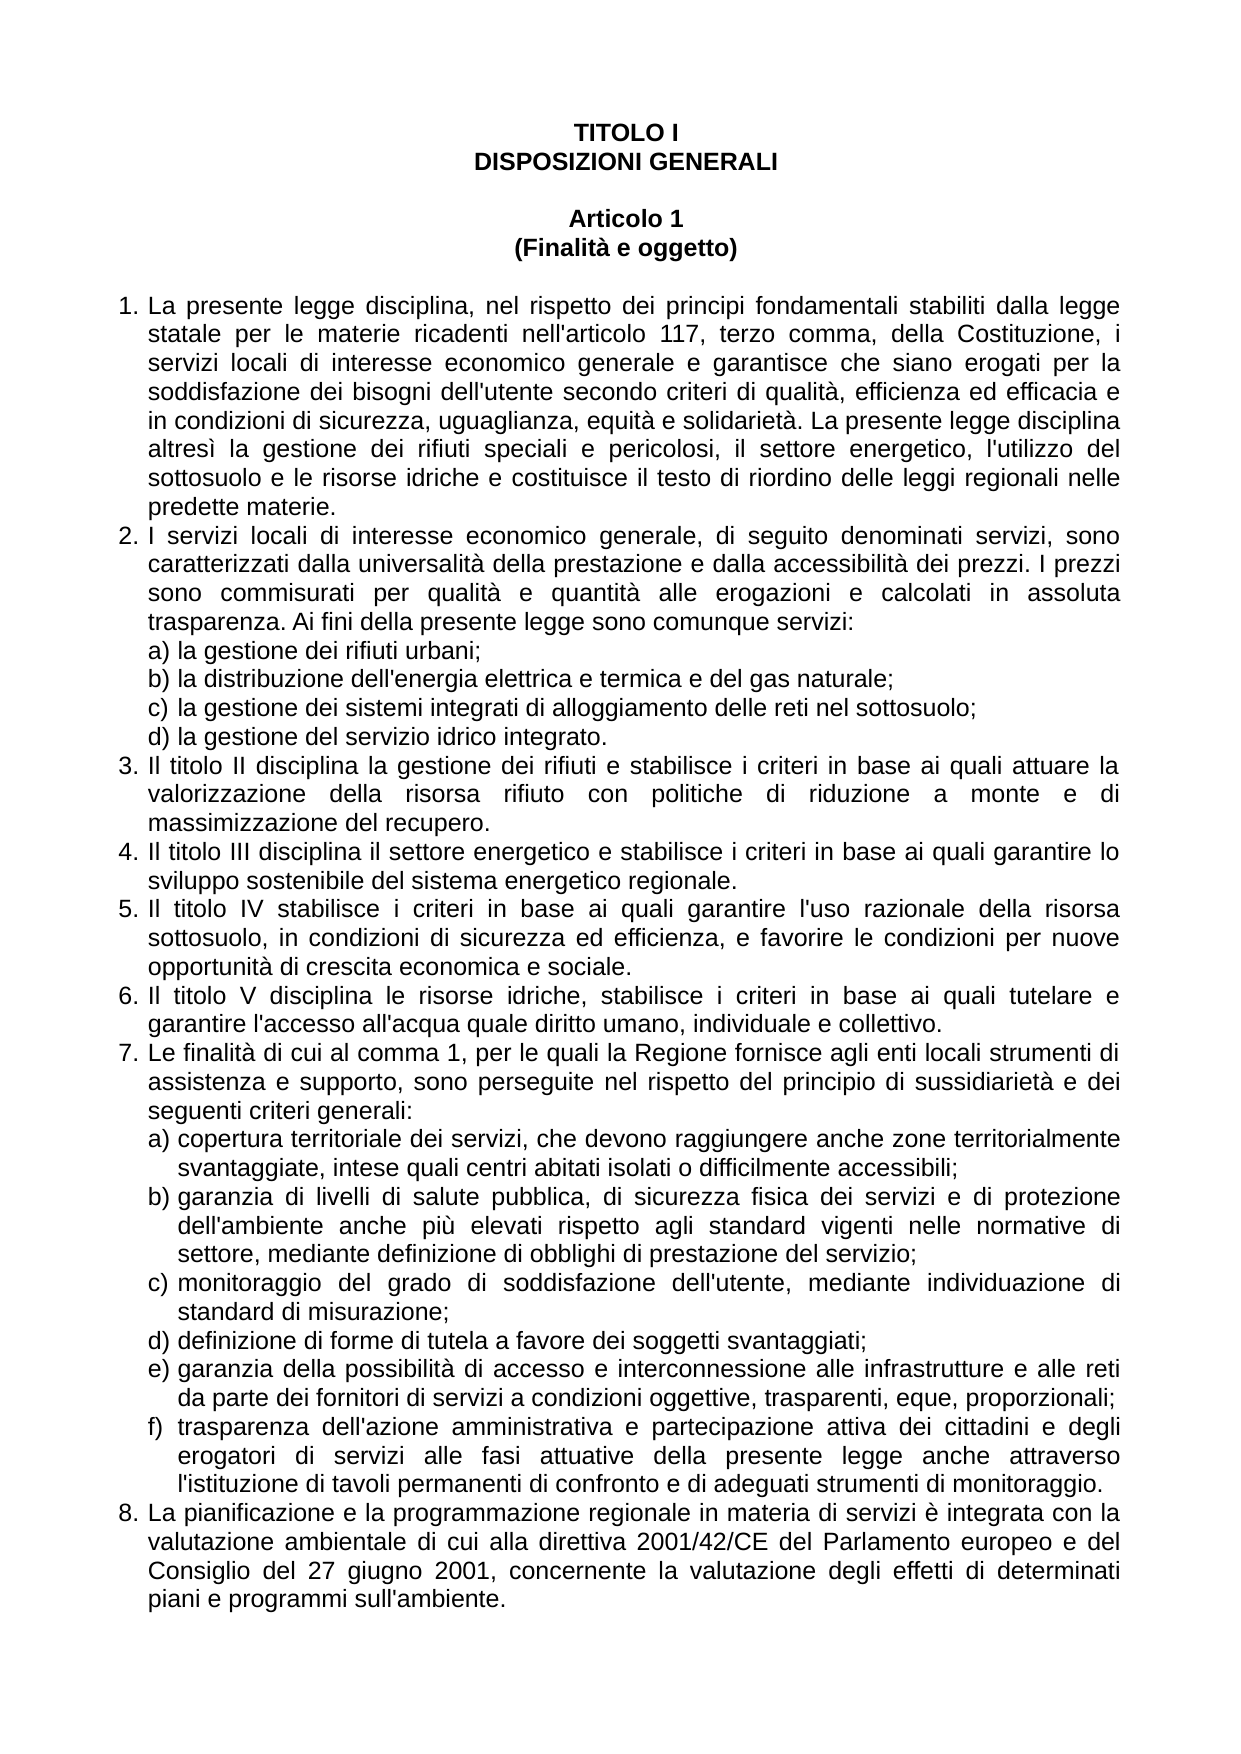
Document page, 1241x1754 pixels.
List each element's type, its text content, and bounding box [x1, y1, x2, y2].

text 8. La pianificazione e la programmazione regionale in materia di servizi è integrata con la valutazione ambientale di cui alla direttiva 2001/42/CE del Parlamento europeo e del Consiglio del 27 giugno 2001, concernente la valutazione degli effetti di determinati piani e programmi sull'ambiente. [118, 1498, 1122, 1613]
text DISPOSIZIONI GENERALI [130, 147, 1122, 176]
text e) garanzia della possibilità di accesso e interconnessione alle infrastrutture e alle reti da parte dei fornitori di servizi a condizioni oggettive, trasparenti, eque, proporzionali; [148, 1354, 1122, 1412]
text b) la distribuzione dell'energia elettrica e termica e del gas naturale; [148, 664, 1122, 693]
text d) definizione di forme di tutela a favore dei soggetti svantaggiati; [148, 1326, 1122, 1354]
text TITOLO I [130, 118, 1122, 147]
text Articolo 1 [130, 204, 1122, 233]
text a) copertura territoriale dei servizi, che devono raggiungere anche zone territorialmente svantaggiate, intese quali centri abitati isolati o difficilmente accessibili; [148, 1124, 1122, 1182]
text 3. Il titolo II disciplina la gestione dei rifiuti e stabilisce i criteri in base ai quali attuare la valorizzazione della risorsa rifiuto con politiche di riduzione a monte e di massimizzazione del recupero. [118, 751, 1122, 837]
text d) la gestione del servizio idrico integrato. [148, 722, 1122, 751]
text 2. I servizi locali di interesse economico generale, di seguito denominati servizi, sono caratterizzati dalla universalità della prestazione e dalla accessibilità dei prezzi. I prezzi sono commisurati per qualità e quantità alle erogazioni e calcolati in assoluta trasparenza. Ai fini della presente legge sono comunque servizi: [118, 521, 1122, 636]
text 6. Il titolo V disciplina le risorse idriche, stabilisce i criteri in base ai quali tutelare e garantire l'accesso all'acqua quale diritto umano, individuale e collettivo. [118, 981, 1122, 1038]
text 4. Il titolo III disciplina il settore energetico e stabilisce i criteri in base ai quali garantire lo sviluppo sostenibile del sistema energetico regionale. [118, 837, 1122, 894]
text c) la gestione dei sistemi integrati di alloggiamento delle reti nel sottosuolo; [148, 693, 1122, 722]
text b) garanzia di livelli di salute pubblica, di sicurezza fisica dei servizi e di protezione dell'ambiente anche più elevati rispetto agli standard vigenti nelle normative di settore, mediante definizione di obblighi di prestazione del servizio; [148, 1182, 1122, 1268]
text (Finalità e oggetto) [130, 233, 1122, 262]
text 1. La presente legge disciplina, nel rispetto dei principi fondamentali stabiliti dalla legge statale per le materie ricadenti nell'articolo 117, terzo comma, della Costituzione, i servizi locali di interesse economico generale e garantisce che siano erogati per la soddisfazione dei bisogni dell'utente secondo criteri di qualità, efficienza ed efficacia e in condizioni di sicurezza, uguaglianza, equità e solidarietà. La presente legge disciplina altresì la gestione dei rifiuti speciali e pericolosi, il settore energetico, l'utilizzo del sottosuolo e le risorse idriche e costituisce il testo di riordino delle leggi regionali nelle predette materie. [118, 291, 1122, 521]
text 5. Il titolo IV stabilisce i criteri in base ai quali garantire l'uso razionale della risorsa sottosuolo, in condizioni di sicurezza ed efficienza, e favorire le condizioni per nuove opportunità di crescita economica e sociale. [118, 894, 1122, 981]
text 7. Le finalità di cui al comma 1, per le quali la Regione fornisce agli enti locali strumenti di assistenza e supporto, sono perseguite nel rispetto del principio di sussidiarietà e dei seguenti criteri generali: [118, 1038, 1122, 1124]
text c) monitoraggio del grado di soddisfazione dell'utente, mediante individuazione di standard di misurazione; [148, 1268, 1122, 1326]
text f) trasparenza dell'azione amministrativa e partecipazione attiva dei cittadini e degli erogatori di servizi alle fasi attuative della presente legge anche attraverso l'istituzione di tavoli permanenti di confronto e di adeguati strumenti di monitoraggio. [148, 1412, 1122, 1498]
text a) la gestione dei rifiuti urbani; [148, 636, 1122, 664]
